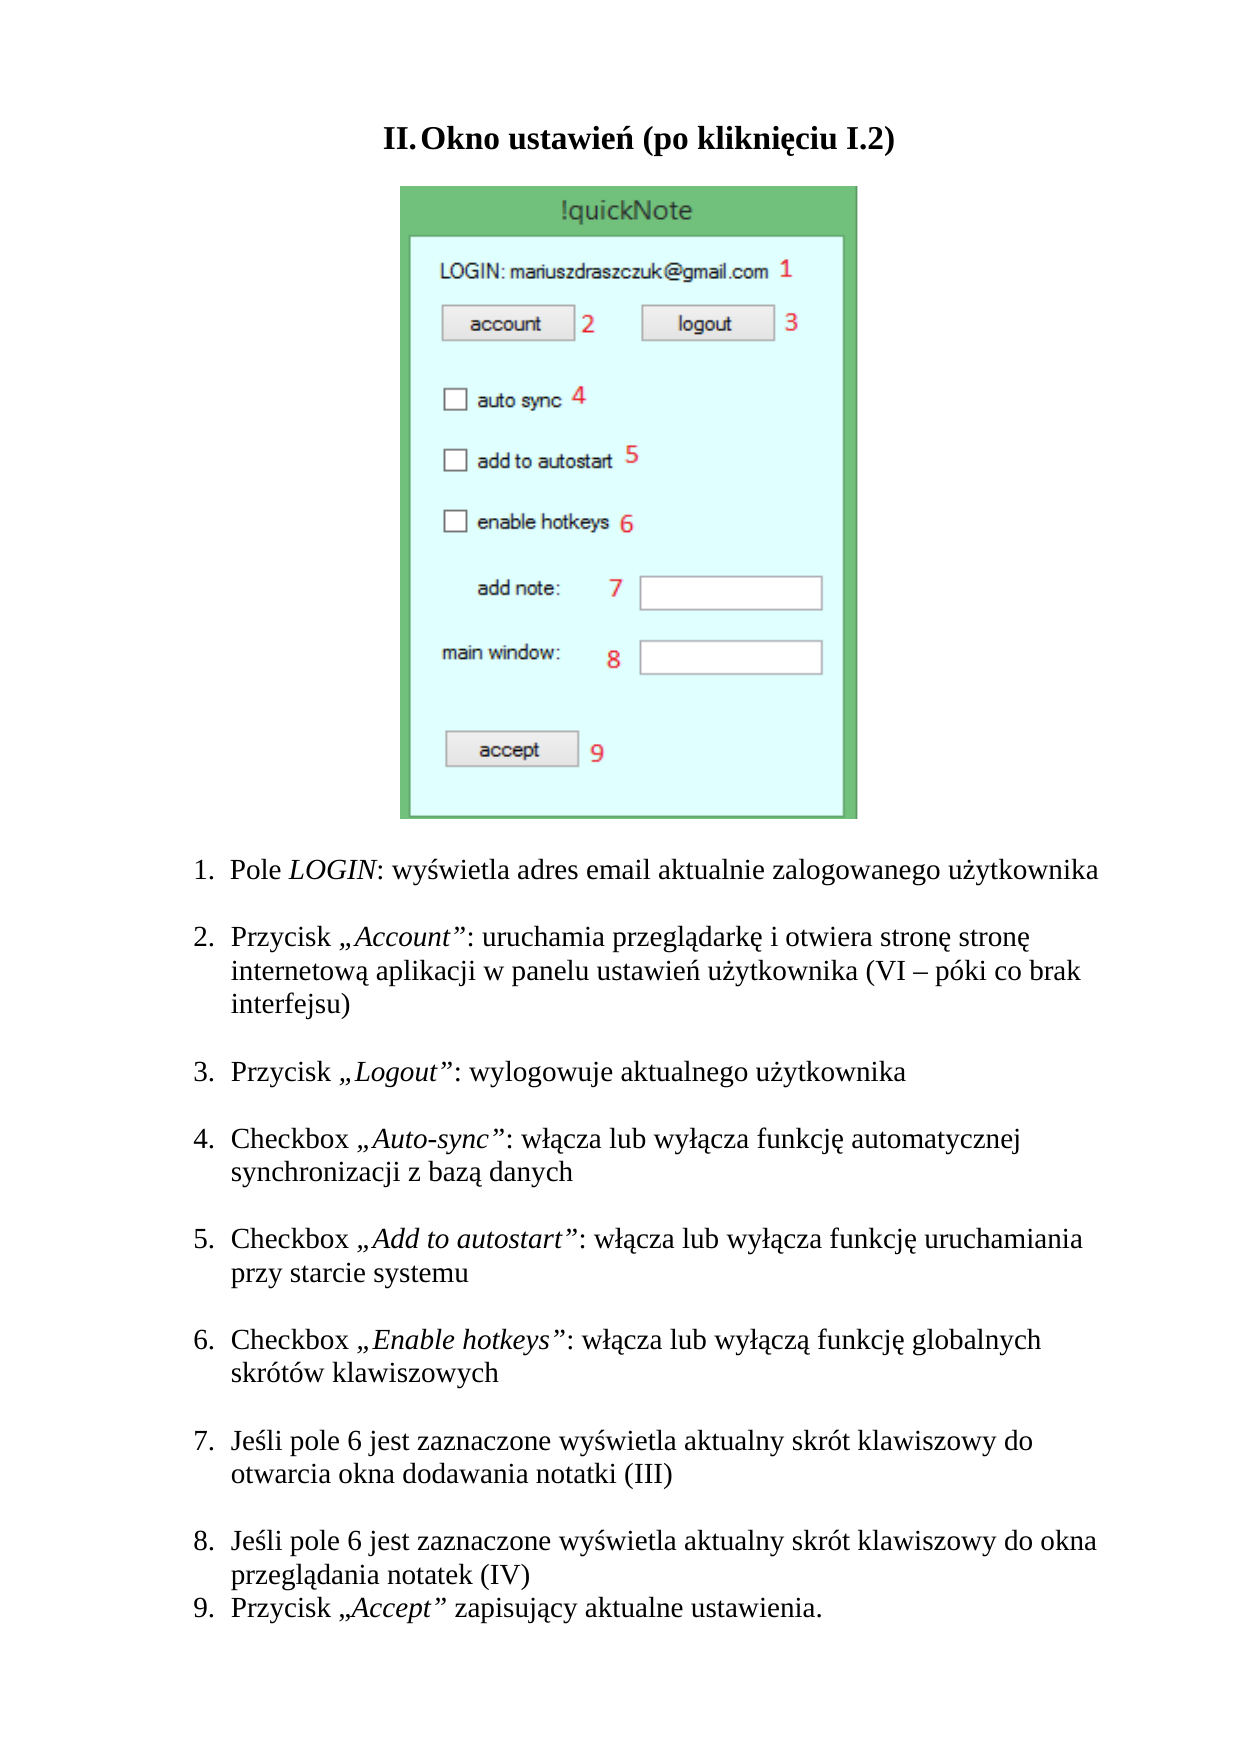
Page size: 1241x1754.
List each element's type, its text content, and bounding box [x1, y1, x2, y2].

list 1. Pole LOGIN: wyświetla adres email aktualnie zalogowanego użytkownika [156, 156, 1122, 919]
list Jeśli pole 6 jest zaznaczone wyświetla aktualny skrót klawiszowy do otwarcia okna dodawania notatki (III) [193, 1423, 1122, 1523]
list Przycisk „Account”: uruchamia przeglądarkę i otwiera stronę stronę internetową aplikacji w panelu ustawień użytkownika (VI – póki co brak interfejsu) [193, 919, 1122, 1054]
list Przycisk „Logout”: wylogowuje aktualnego użytkownika [193, 1054, 1122, 1121]
list Checkbox „Add to autostart”: włącza lub wyłącza funkcję uruchamiania przy starcie systemu [193, 1221, 1122, 1322]
list Checkbox „Enable hotkeys”: włącza lub wyłączą funkcję globalnych skrótów klawiszowych [193, 1322, 1122, 1423]
list Przycisk „Accept” zapisujący aktualne ustawienia. [193, 1590, 1122, 1624]
list Jeśli pole 6 jest zaznaczone wyświetla aktualny skrót klawiszowy do okna przeglądania notatek (IV) [193, 1523, 1122, 1590]
list Okno ustawień (po kliknięciu I.2) [156, 118, 1122, 156]
list Checkbox „Auto-sync”: włącza lub wyłącza funkcję automatycznej synchronizacji z bazą danych [193, 1121, 1122, 1221]
